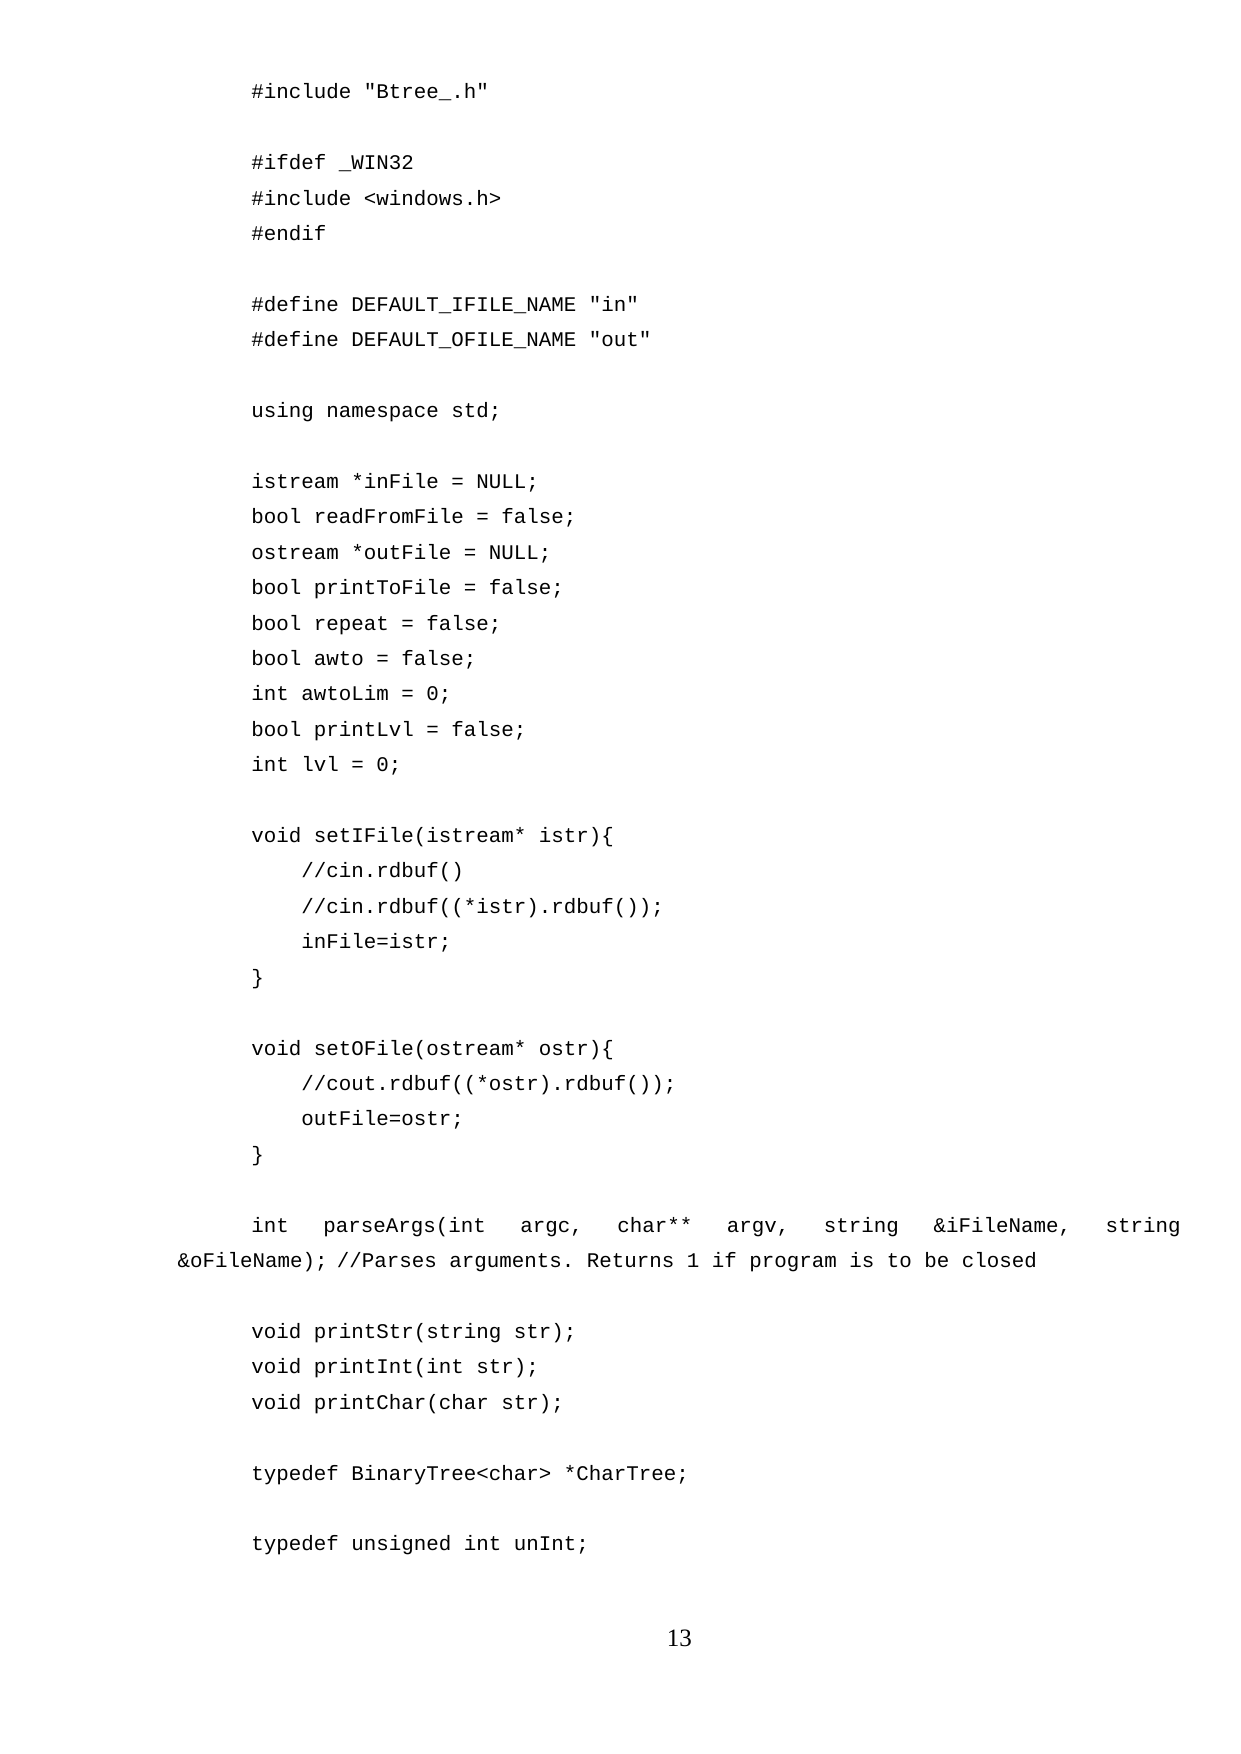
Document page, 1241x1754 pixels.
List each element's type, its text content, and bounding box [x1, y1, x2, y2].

text using namespace std; [177, 400, 1181, 424]
text void printStr(string str); [177, 1321, 1181, 1344]
text //cin.rdbuf() [177, 861, 1181, 884]
text typedef unsigned int unInt; [177, 1533, 1181, 1557]
text //cin.rdbuf((*istr).rdbuf()); [177, 896, 1181, 919]
text bool printToFile = false; [177, 577, 1181, 601]
text void setOFile(ostream* ostr){ [177, 1038, 1181, 1061]
text void printInt(int str); [177, 1356, 1181, 1380]
text //cout.rdbuf((*ostr).rdbuf()); [177, 1073, 1181, 1097]
text inFile=istr; [177, 931, 1181, 955]
text #define DEFAULT_IFILE_NAME "in" [177, 294, 1181, 317]
text typedef BinaryTree<char> *CharTree; [177, 1463, 1181, 1486]
text outFile=ostr; [177, 1108, 1181, 1132]
text bool repeat = false; [177, 613, 1181, 636]
text } [177, 1144, 1181, 1167]
text void setIFile(istream* istr){ [177, 825, 1181, 849]
text ostream *outFile = NULL; [177, 542, 1181, 565]
text bool readFromFile = false; [177, 506, 1181, 530]
text int lvl = 0; [177, 754, 1181, 778]
text #endif [177, 223, 1181, 247]
text #include <windows.h> [177, 188, 1181, 211]
text void printChar(char str); [177, 1392, 1181, 1415]
text istream *inFile = NULL; [177, 471, 1181, 494]
text bool printLvl = false; [177, 719, 1181, 742]
text bool awto = false; [177, 648, 1181, 672]
text #include "Btree_.h" [177, 81, 1181, 105]
text int parseArgs(int argc, char** argv, string &iFileName, string &oFileName); //Parses arguments. Returns 1 if program is to be closed [177, 1215, 1181, 1274]
text } [177, 967, 1181, 990]
text #define DEFAULT_OFILE_NAME "out" [177, 329, 1181, 353]
text int awtoLim = 0; [177, 683, 1181, 707]
text #ifdef _WIN32 [177, 152, 1181, 176]
